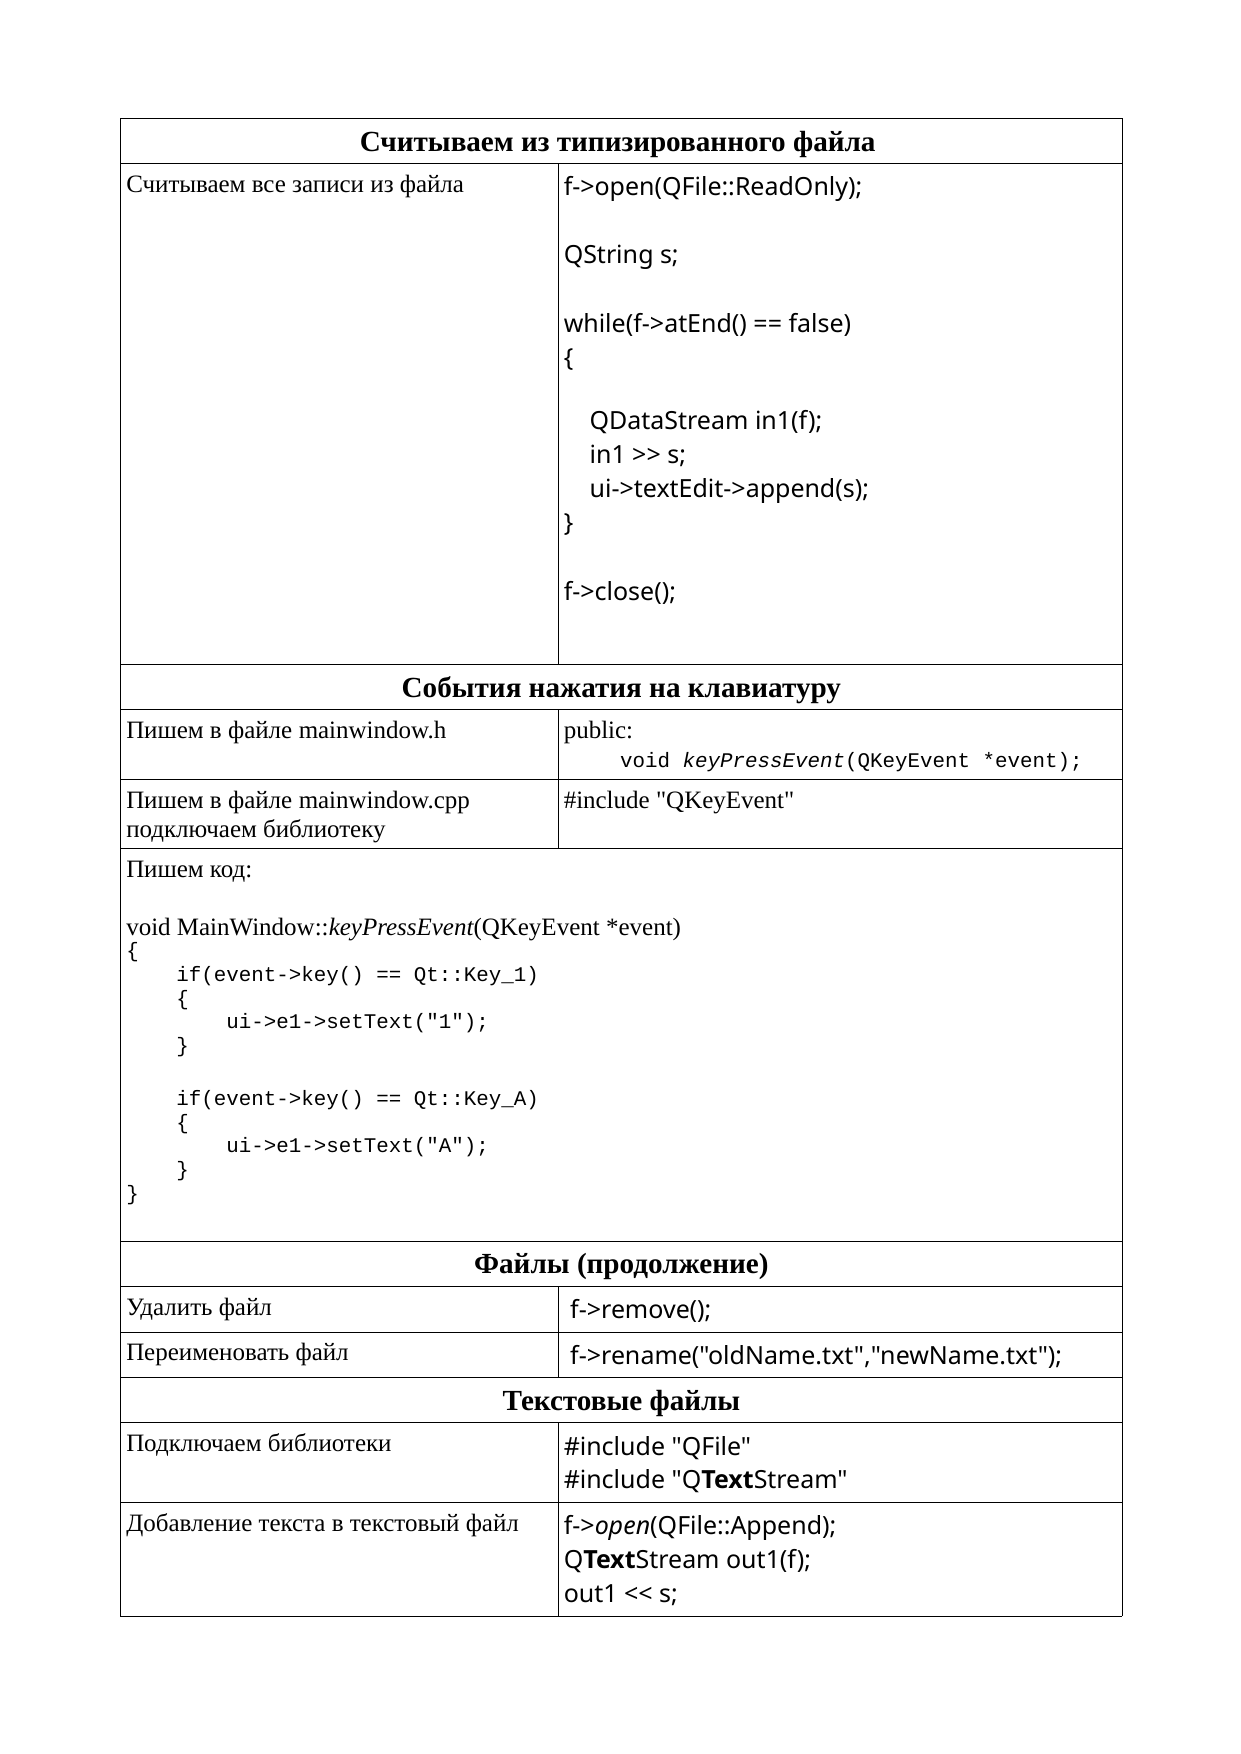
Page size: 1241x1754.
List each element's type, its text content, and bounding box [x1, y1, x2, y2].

table_cell Переименовать файл [121, 1333, 558, 1377]
table_cell f->rename("oldName.txt","newName.txt"); [559, 1333, 1122, 1377]
table_cell События нажатия на клавиатуру [121, 665, 1122, 709]
table_cell f->open(QFile::Append); QTextStream out1(f); out1 << s; [559, 1503, 1122, 1616]
table_cell f->open(QFile::ReadOnly); QString s; while(f->atEnd() == false) { QDataStream in1(f); in1 >> s; ui->textEdit->append(s); } f->close(); [559, 164, 1122, 664]
table_cell Удалить файл [121, 1287, 558, 1332]
table_cell Текстовые файлы [121, 1378, 1122, 1422]
table_cell Считываем все записи из файла [121, 164, 558, 664]
table_cell public: void keyPressEvent(QKeyEvent *event); [559, 710, 1122, 779]
table_cell #include "QFile" #include "QTextStream" [559, 1423, 1122, 1502]
table_cell Подключаем библиотеки [121, 1423, 558, 1502]
table_cell #include "QKeyEvent" [559, 780, 1122, 848]
table_cell f->remove(); [559, 1287, 1122, 1332]
table_cell Считываем из типизированного файла [121, 119, 1122, 163]
table_cell Пишем в файле mainwindow.cpp подключаем библиотеку [121, 780, 558, 848]
table_cell Файлы (продолжение) [121, 1242, 1122, 1286]
table_cell Добавление текста в текстовый файл [121, 1503, 558, 1616]
table_cell Пишем код: void MainWindow::keyPressEvent(QKeyEvent *event) { if(event->key() == Qt::Key_1) { ui->e1->setText("1"); } if(event->key() == Qt::Key_A) { ui->e1->setText("A"); } } [121, 849, 1122, 1241]
table_cell Пишем в файле mainwindow.h [121, 710, 558, 779]
